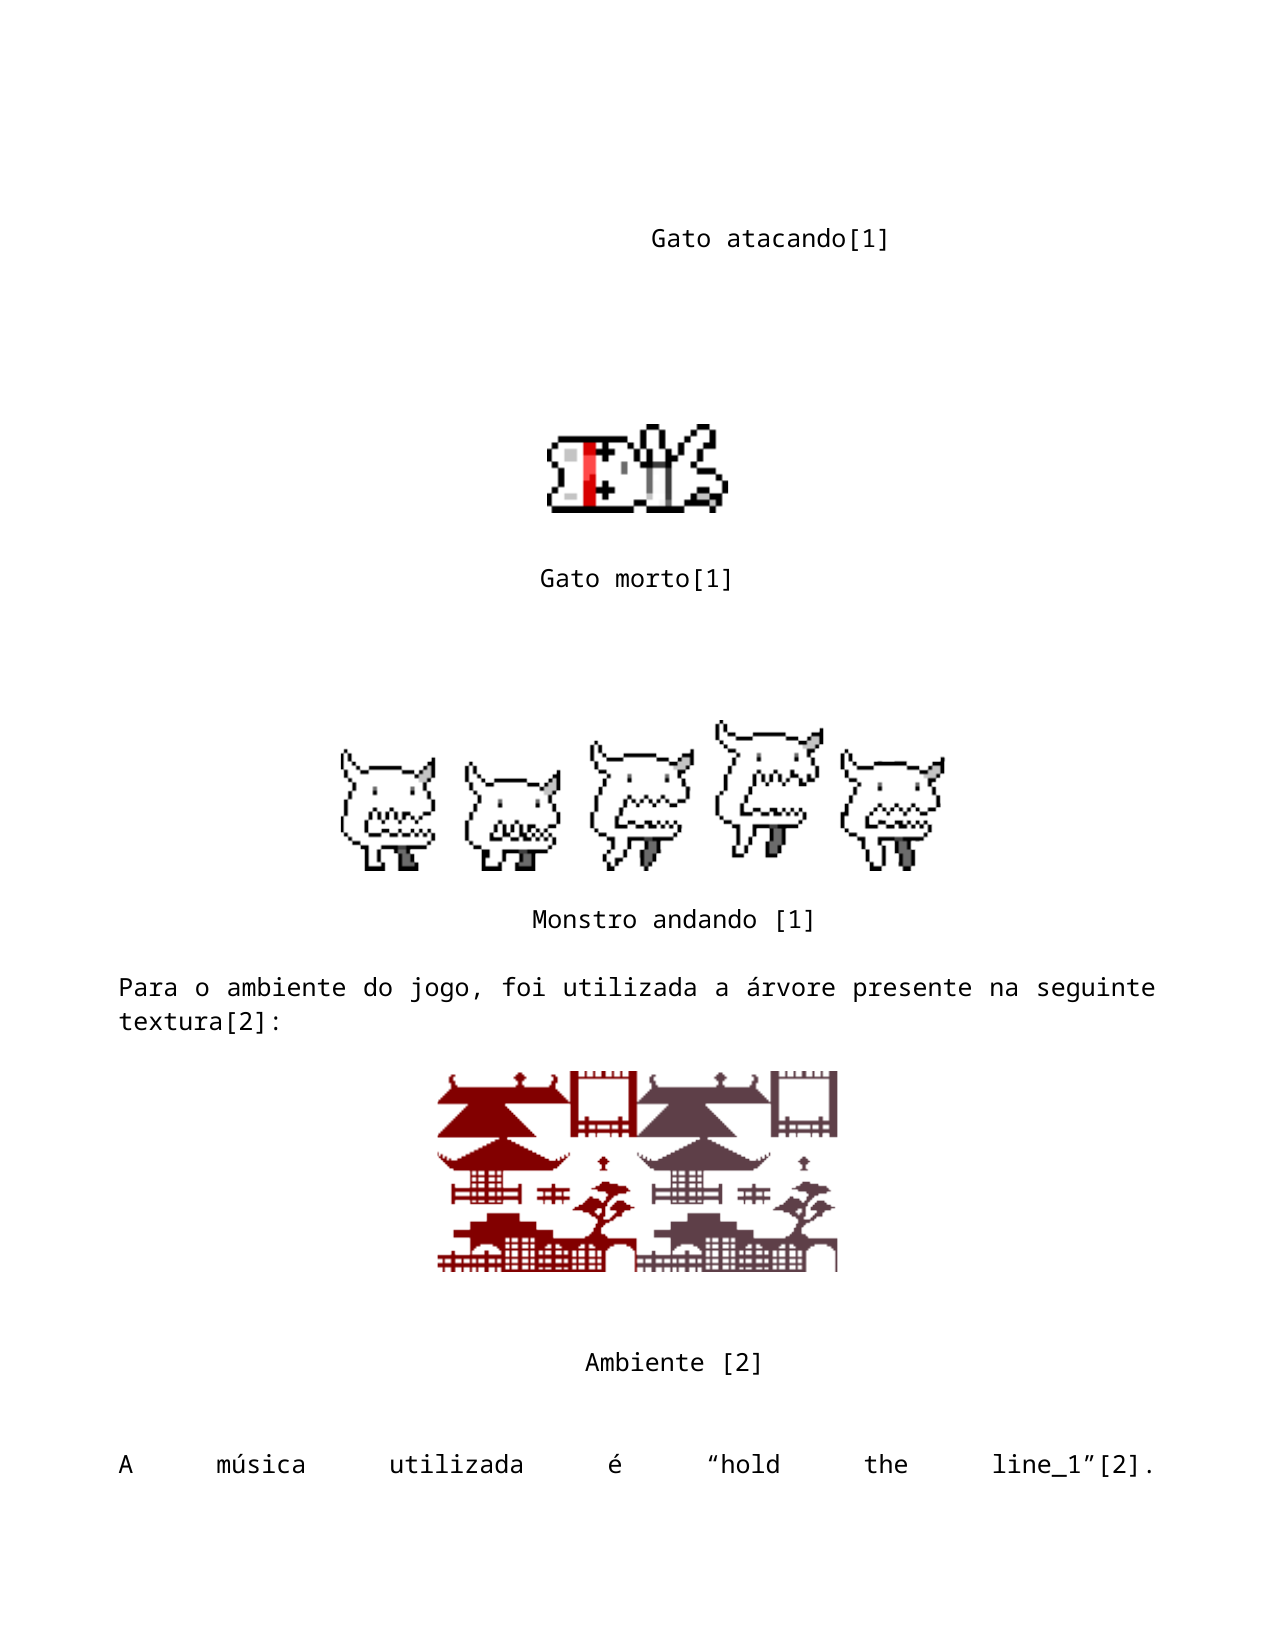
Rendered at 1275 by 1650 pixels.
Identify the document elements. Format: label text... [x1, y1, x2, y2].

picture [437, 1071, 838, 1272]
text A música utilizada é “hold the line_1”[2]. [118, 1447, 1157, 1515]
text Ambiente [2] [118, 1344, 1157, 1378]
picture [340, 720, 966, 871]
picture [547, 424, 729, 513]
text Monstro andando [1] [118, 833, 1157, 936]
text Para o ambiente do jogo, foi utilizada a árvore presente na seguinte textura[2]: [118, 970, 1157, 1038]
text Gato morto[1] [118, 561, 1157, 595]
text Gato atacando[1] [118, 220, 1157, 254]
